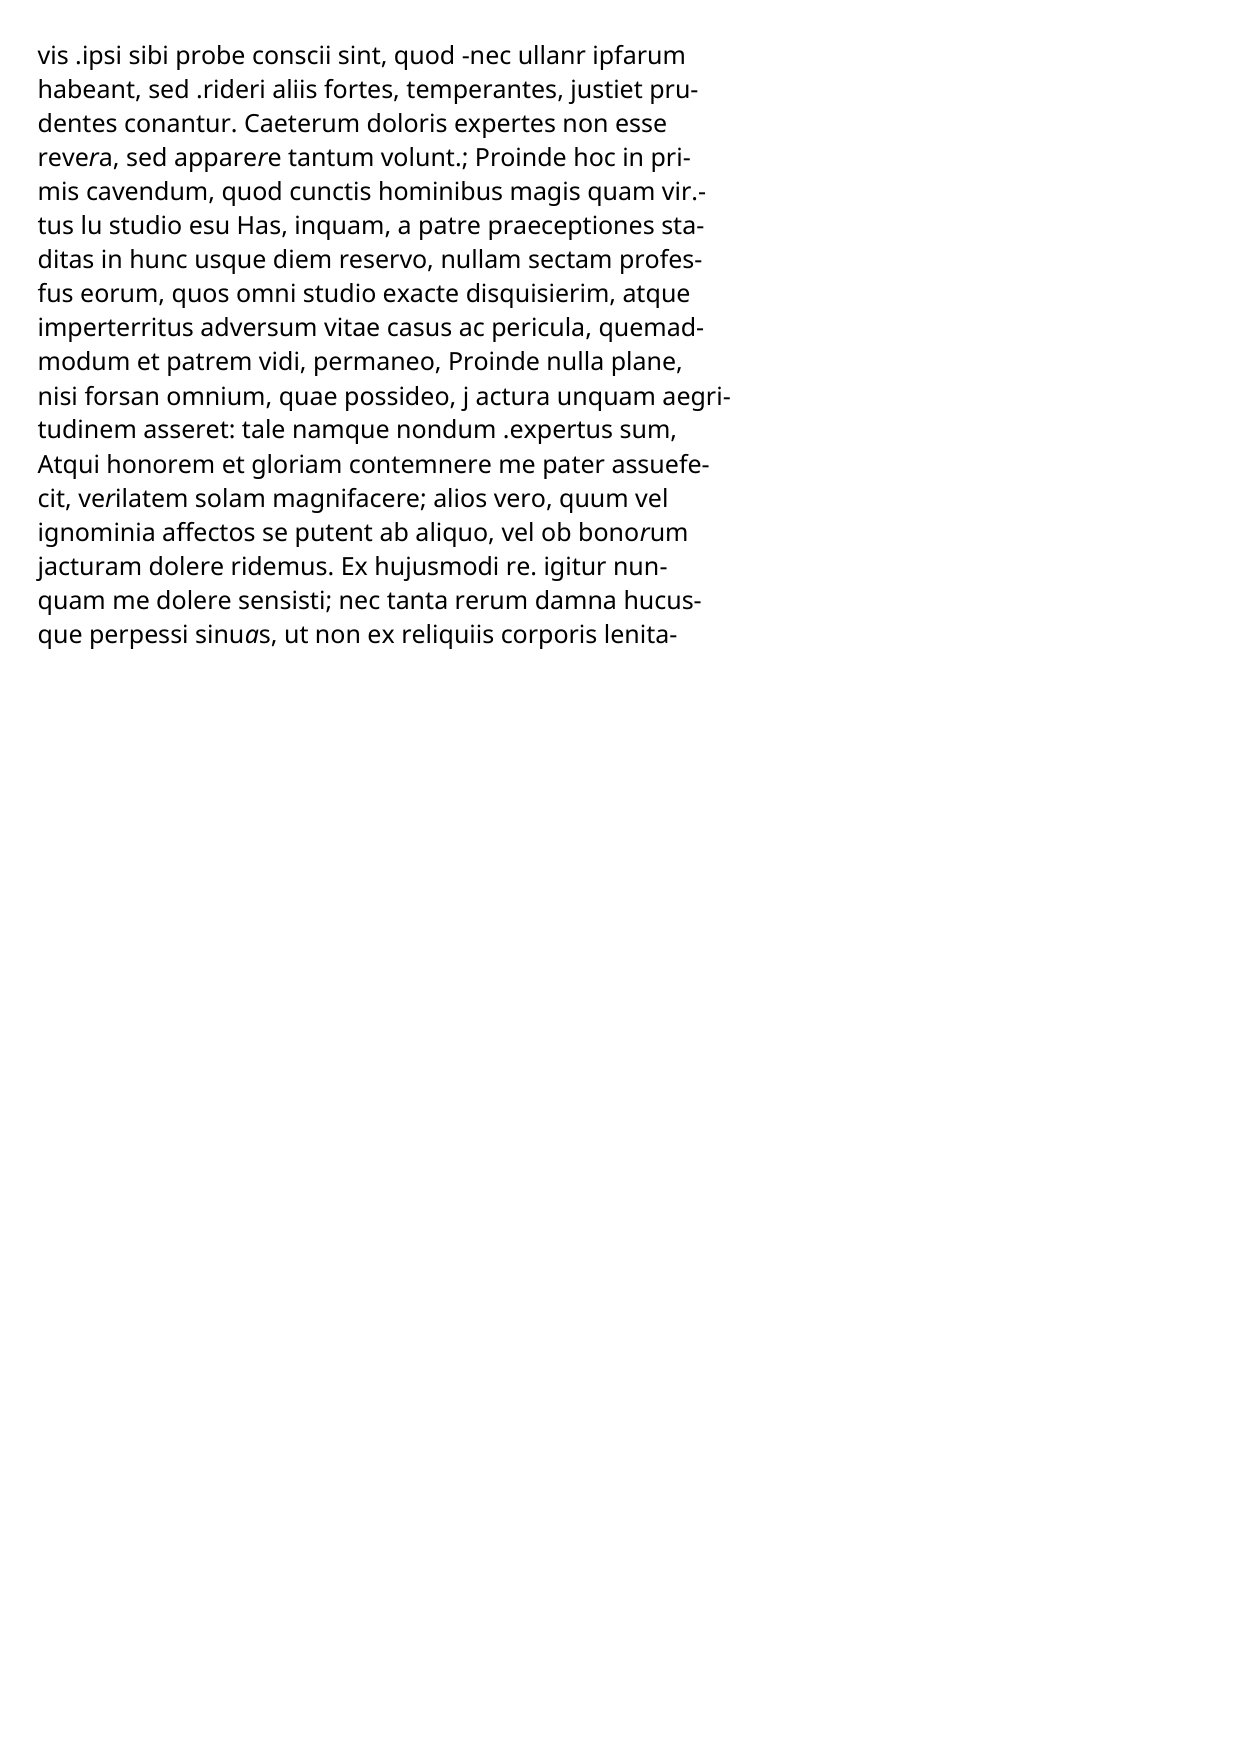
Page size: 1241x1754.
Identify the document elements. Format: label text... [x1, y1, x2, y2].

text vis .ipsi sibi probe conscii sint, quod -nec ullanr ipfarum habeant, sed .rideri aliis fortes, temperantes, justiet pru- dentes conantur. Caeterum doloris expertes non esse revera, sed apparere tantum volunt.; Proinde hoc in pri- mis cavendum, quod cunctis hominibus magis quam vir.- tus lu studio esu Has, inquam, a patre praeceptiones sta- ditas in hunc usque diem reservo, nullam sectam profes- fus eorum, quos omni studio exacte disquisierim, atque imperterritus adversum vitae casus ac pericula, quemad- modum et patrem vidi, permaneo, Proinde nulla plane, nisi forsan omnium, quae possideo, j actura unquam aegri- tudinem asseret: tale namque nondum .expertus sum, Atqui honorem et gloriam contemnere me pater assuefe- cit, verilatem solam magnifacere; alios vero, quum vel ignominia affectos se putent ab aliquo, vel ob bonorum jacturam dolere ridemus. Ex hujusmodi re. igitur nun- quam me dolere sensisti; nec tanta rerum damna hucus- que perpessi sinuas, ut non ex reliquiis corporis lenita- [37, 37, 1203, 651]
